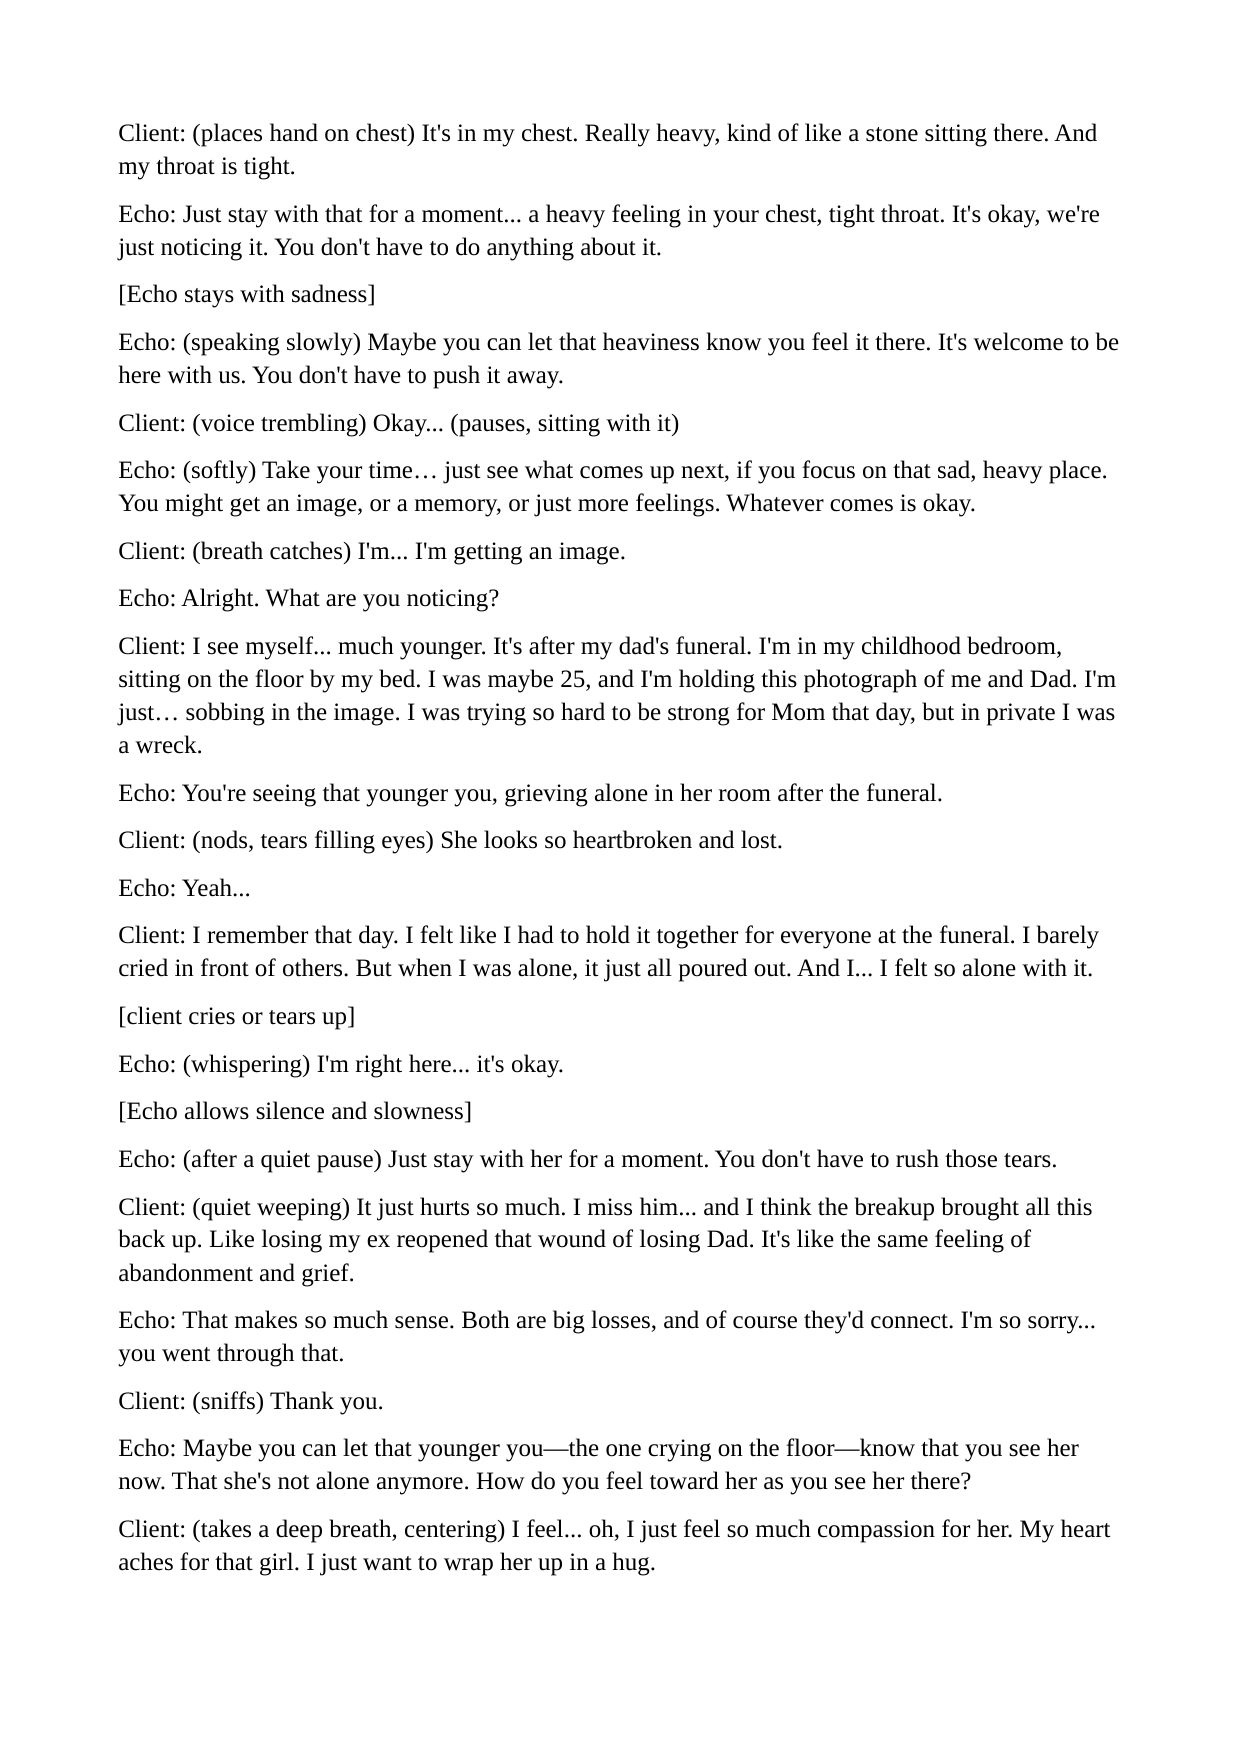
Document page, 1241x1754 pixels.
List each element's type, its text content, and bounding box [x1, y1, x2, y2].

text Client: (voice trembling) Okay... (pauses, sitting with it) [118, 408, 1122, 436]
text Echo: (after a quiet pause) Just stay with her for a moment. You don't have to rush those tears. [118, 1144, 1122, 1173]
text Client: (nods, tears filling eyes) She looks so heartbroken and lost. [118, 825, 1122, 854]
text Client: (breath catches) I'm... I'm getting an image. [118, 536, 1122, 564]
text Echo: (speaking slowly) Maybe you can let that heaviness know you feel it there. It's welcome to be here with us. You don't have to push it away. [118, 327, 1122, 389]
text Echo: Yeah... [118, 873, 1122, 902]
text [Echo allows silence and slowness] [118, 1096, 1122, 1125]
text Client: I see myself... much younger. It's after my dad's funeral. I'm in my childhood bedroom, sitting on the floor by my bed. I was maybe 25, and I'm holding this photograph of me and Dad. I'm just… sobbing in the image. I was trying so hard to be strong for Mom that day, but in private I was a wreck. [118, 631, 1122, 759]
text [Echo stays with sadness] [118, 279, 1122, 308]
text Echo: That makes so much sense. Both are big losses, and of course they'd connect. I'm so sorry... you went through that. [118, 1305, 1122, 1367]
text [client cries or tears up] [118, 1001, 1122, 1030]
text Client: (places hand on chest) It's in my chest. Really heavy, kind of like a stone sitting there. And my throat is tight. [118, 118, 1122, 180]
text Client: (quiet weeping) It just hurts so much. I miss him... and I think the breakup brought all this back up. Like losing my ex reopened that wound of losing Dad. It's like the same feeling of abandonment and grief. [118, 1192, 1122, 1286]
text Echo: Maybe you can let that younger you—the one crying on the floor—know that you see her now. That she's not alone anymore. How do you feel toward her as you see her there? [118, 1433, 1122, 1495]
text Client: I remember that day. I felt like I had to hold it together for everyone at the funeral. I barely cried in front of others. But when I was alone, it just all poured out. And I... I felt so alone with it. [118, 921, 1122, 982]
text Echo: You're seeing that younger you, grieving alone in her room after the funeral. [118, 778, 1122, 806]
text Echo: Just stay with that for a moment... a heavy feeling in your chest, tight throat. It's okay, we're just noticing it. You don't have to do anything about it. [118, 199, 1122, 261]
text Echo: (softly) Take your time… just see what comes up next, if you focus on that sad, heavy place. You might get an image, or a memory, or just more feelings. Whatever comes is okay. [118, 455, 1122, 517]
text Client: (sniffs) Thank you. [118, 1386, 1122, 1414]
text Echo: (whispering) I'm right here... it's okay. [118, 1049, 1122, 1077]
text Echo: Alright. What are you noticing? [118, 583, 1122, 612]
text Client: (takes a deep breath, centering) I feel... oh, I just feel so much compassion for her. My heart aches for that girl. I just want to wrap her up in a hug. [118, 1514, 1122, 1576]
